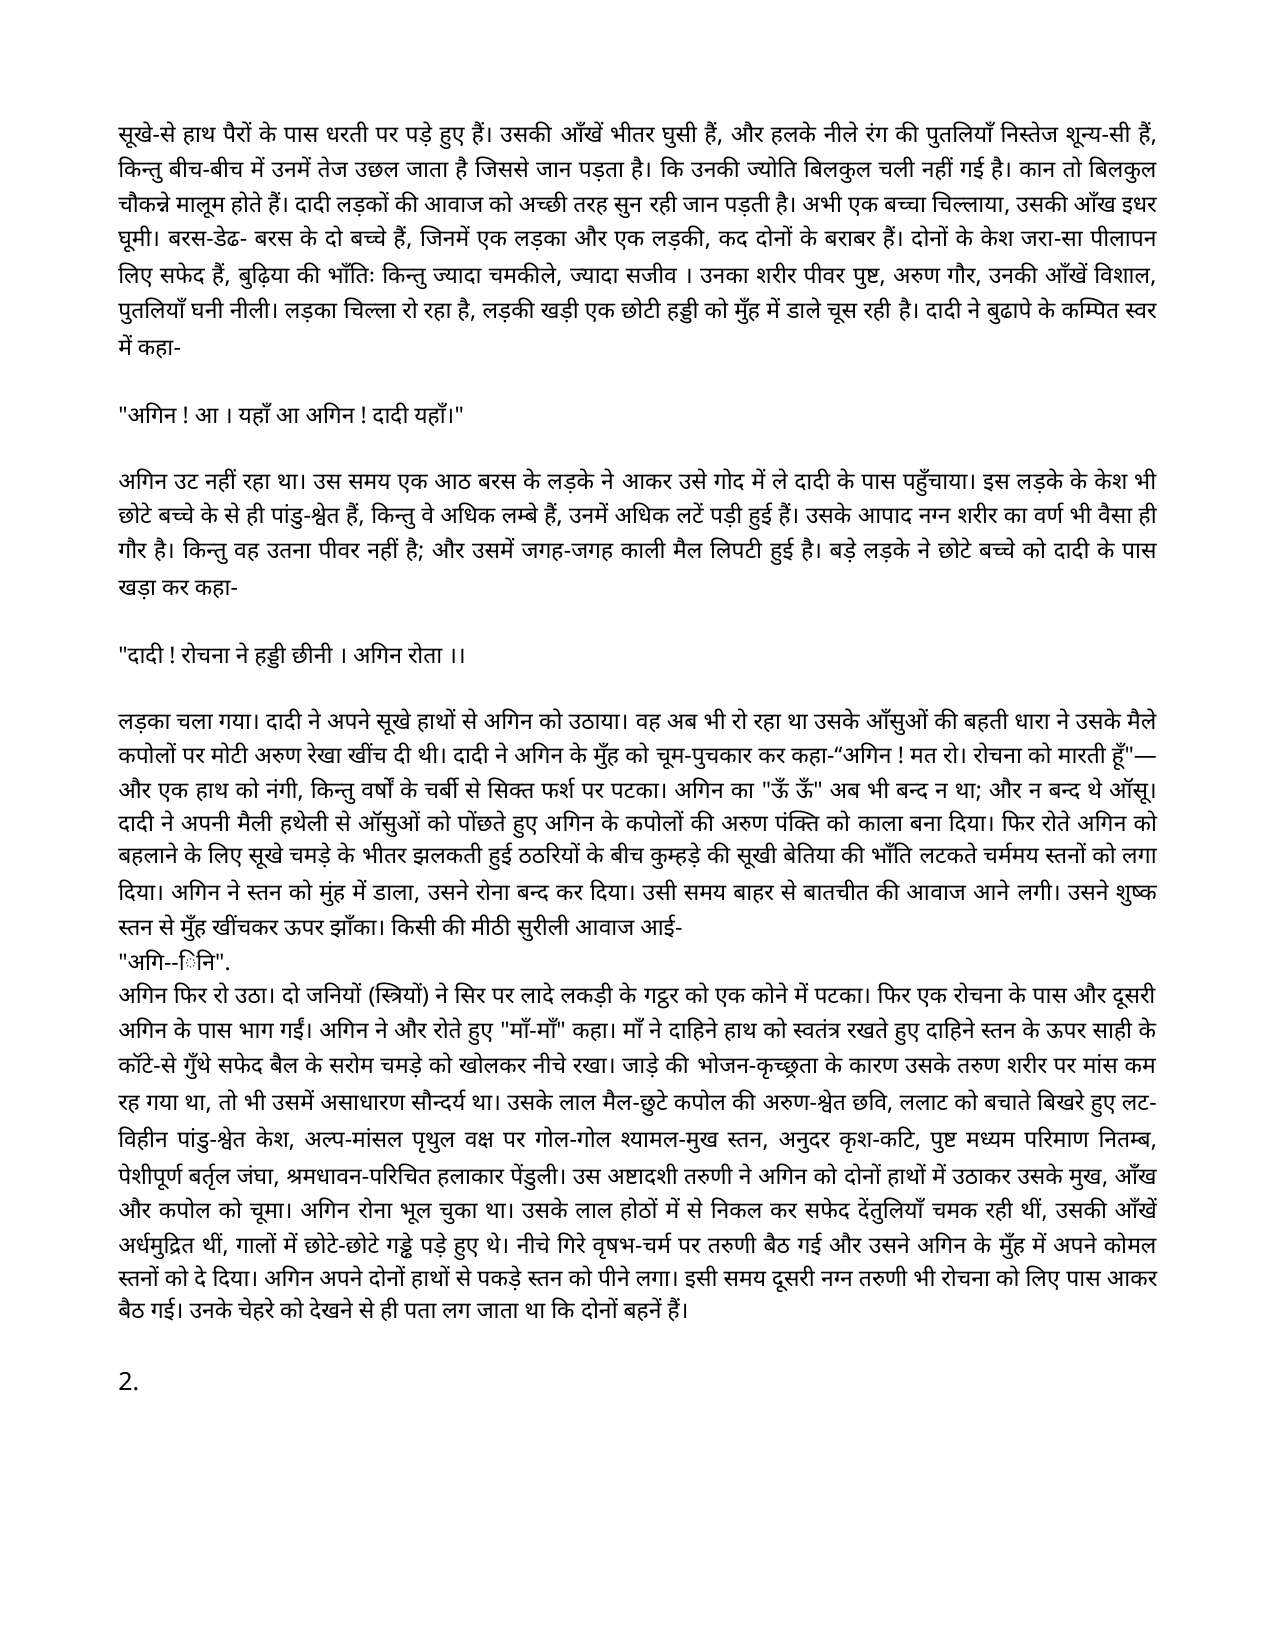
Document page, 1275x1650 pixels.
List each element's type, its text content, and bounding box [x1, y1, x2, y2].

text लड़का चला गया। दादी ने अपने सूखे हाथों से अगिन को उठाया। वह अब भी रो रहा था उसके आँसुओं की बहती धारा ने उसके मैले कपोलों पर मोटी अरुण रेखा खींच दी थी। दादी ने अगिन के मुँह को चूम-पुचकार कर कहा-‘‘अगिन ! मत रो। रोचना को मारती हूँ"—और एक हाथ को नंगी, किन्तु वर्षों के चर्बी से सिक्त फर्श पर पटका। अगिन का "ऊँ ऊँ" अब भी बन्द न था; और न बन्द थे ऑसू। दादी ने अपनी मैली हथेली से ऑसुओं को पोंछते हुए अगिन के कपोलों की अरुण पंक्ति को काला बना दिया। फिर रोते अगिन को बहलाने के लिए सूखे चमड़े के भीतर झलकती हुई ठठरियों के बीच कुम्हड़े की सूखी बेतिया की भाँति लटकते चर्ममय स्तनों को लगा दिया। अगिन ने स्तन को मुंह में डाला, उसने रोना बन्द कर दिया। उसी समय बाहर से बातचीत की आवाज आने लगी। उसने शुष्क स्तन से मुँह खींचकर ऊपर झाँका। किसी की मीठी सुरीली आवाज आई- [118, 707, 1157, 946]
text अगिन उट नहीं रहा था। उस समय एक आठ बरस के लड़के ने आकर उसे गोद में ले दादी के पास पहुँचाया। इस लड़के के केश भी छोटे बच्चे के से ही पांडु-श्वेत हैं, किन्तु वे अधिक लम्बे हैं, उनमें अधिक लटें पड़ी हुई हैं। उसके आपाद नग्न शरीर का वर्ण भी वैसा ही गौर है। किन्तु वह उतना पीवर नहीं है; और उसमें जगह-जगह काली मैल लिपटी हुई है। बड़े लड़के ने छोटे बच्चे को दादी के पास खड़ा कर कहा- [118, 467, 1157, 605]
text "अगिन ! आ । यहाँ आ अगिन ! दादी यहाँ।" [118, 399, 1157, 433]
text 2. [118, 1363, 1157, 1397]
text अगिन फिर रो उठा। दो जनियों (स्त्रियों) ने सिर पर लादे लकड़ी के गट्ठर को एक कोने में पटका। फिर एक रोचना के पास और दूसरी अगिन के पास भाग गईं। अगिन ने और रोते हुए "माँ-माँ" कहा। माँ ने दाहिने हाथ को स्वतंत्र रखते हुए दाहिने स्तन के ऊपर साही के कॉटे-से गुँथे सफेद बैल के सरोम चमड़े को खोलकर नीचे रखा। जाड़े की भोजन-कृच्छ्रता के कारण उसके तरुण शरीर पर मांस कम रह गया था, तो भी उसमें असाधारण सौन्दर्य था। उसके लाल मैल-छुटे कपोल की अरुण-श्वेत छवि, ललाट को बचाते बिखरे हुए लट-विहीन पांडु-श्वेत केश, अल्प-मांसल पृथुल वक्ष पर गोल-गोल श्यामल-मुख स्तन, अनुदर कृश-कटि, पुष्ट मध्यम परिमाण नितम्ब, पेशीपूर्ण बर्तृल जंघा, श्रमधावन-परिचित हलाकार पेंडुली। उस अष्टादशी तरुणी ने अगिन को दोनों हाथों में उठाकर उसके मुख, आँख और कपोल को चूमा। अगिन रोना भूल चुका था। उसके लाल होठों में से निकल कर सफेद देंतुलियाँ चमक रही थीं, उसकी आँखें अर्धमुद्रित थीं, गालों में छोटे-छोटे गड्ढे पड़े हुए थे। नीचे गिरे वृषभ-चर्म पर तरुणी बैठ गई और उसने अगिन के मुँह में अपने कोमल स्तनों को दे दिया। अगिन अपने दोनों हाथों से पकड़े स्तन को पीने लगा। इसी समय दूसरी नग्न तरुणी भी रोचना को लिए पास आकर बैठ गई। उनके चेहरे को देखने से ही पता लग जाता था कि दोनों बहनें हैं। [118, 979, 1157, 1329]
text "अगि--िनि". [118, 946, 1157, 979]
text "दादी ! रोचना ने हड्डी छीनी । अगिन रोता ।। [118, 639, 1157, 673]
text सूखे-से हाथ पैरों के पास धरती पर पड़े हुए हैं। उसकी आँखें भीतर घुसी हैं, और हलके नीले रंग की पुतलियाँ निस्तेज शून्य-सी हैं, किन्तु बीच-बीच में उनमें तेज उछल जाता है जिससे जान पड़ता है। कि उनकी ज्योति बिलकुल चली नहीं गई है। कान तो बिलकुल चौकन्ने मालूम होते हैं। दादी लड़कों की आवाज को अच्छी तरह सुन रही जान पड़ती है। अभी एक बच्चा चिल्लाया, उसकी आँख इधर घूमी। बरस-डेढ- बरस के दो बच्चे हैं, जिनमें एक लड़का और एक लड़की, कद दोनों के बराबर हैं। दोनों के केश जरा-सा पीलापन लिए सफेद हैं, बुढ़िया की भाँतिः किन्तु ज्यादा चमकीले, ज्यादा सजीव । उनका शरीर पीवर पुष्ट, अरुण गौर, उनकी आँखें विशाल, पुतलियाँ घनी नीली। लड़का चिल्ला रो रहा है, लड़की खड़ी एक छोटी हड्डी को मुँह में डाले चूस रही है। दादी ने बुढापे के कम्पित स्वर में कहा- [118, 118, 1157, 365]
